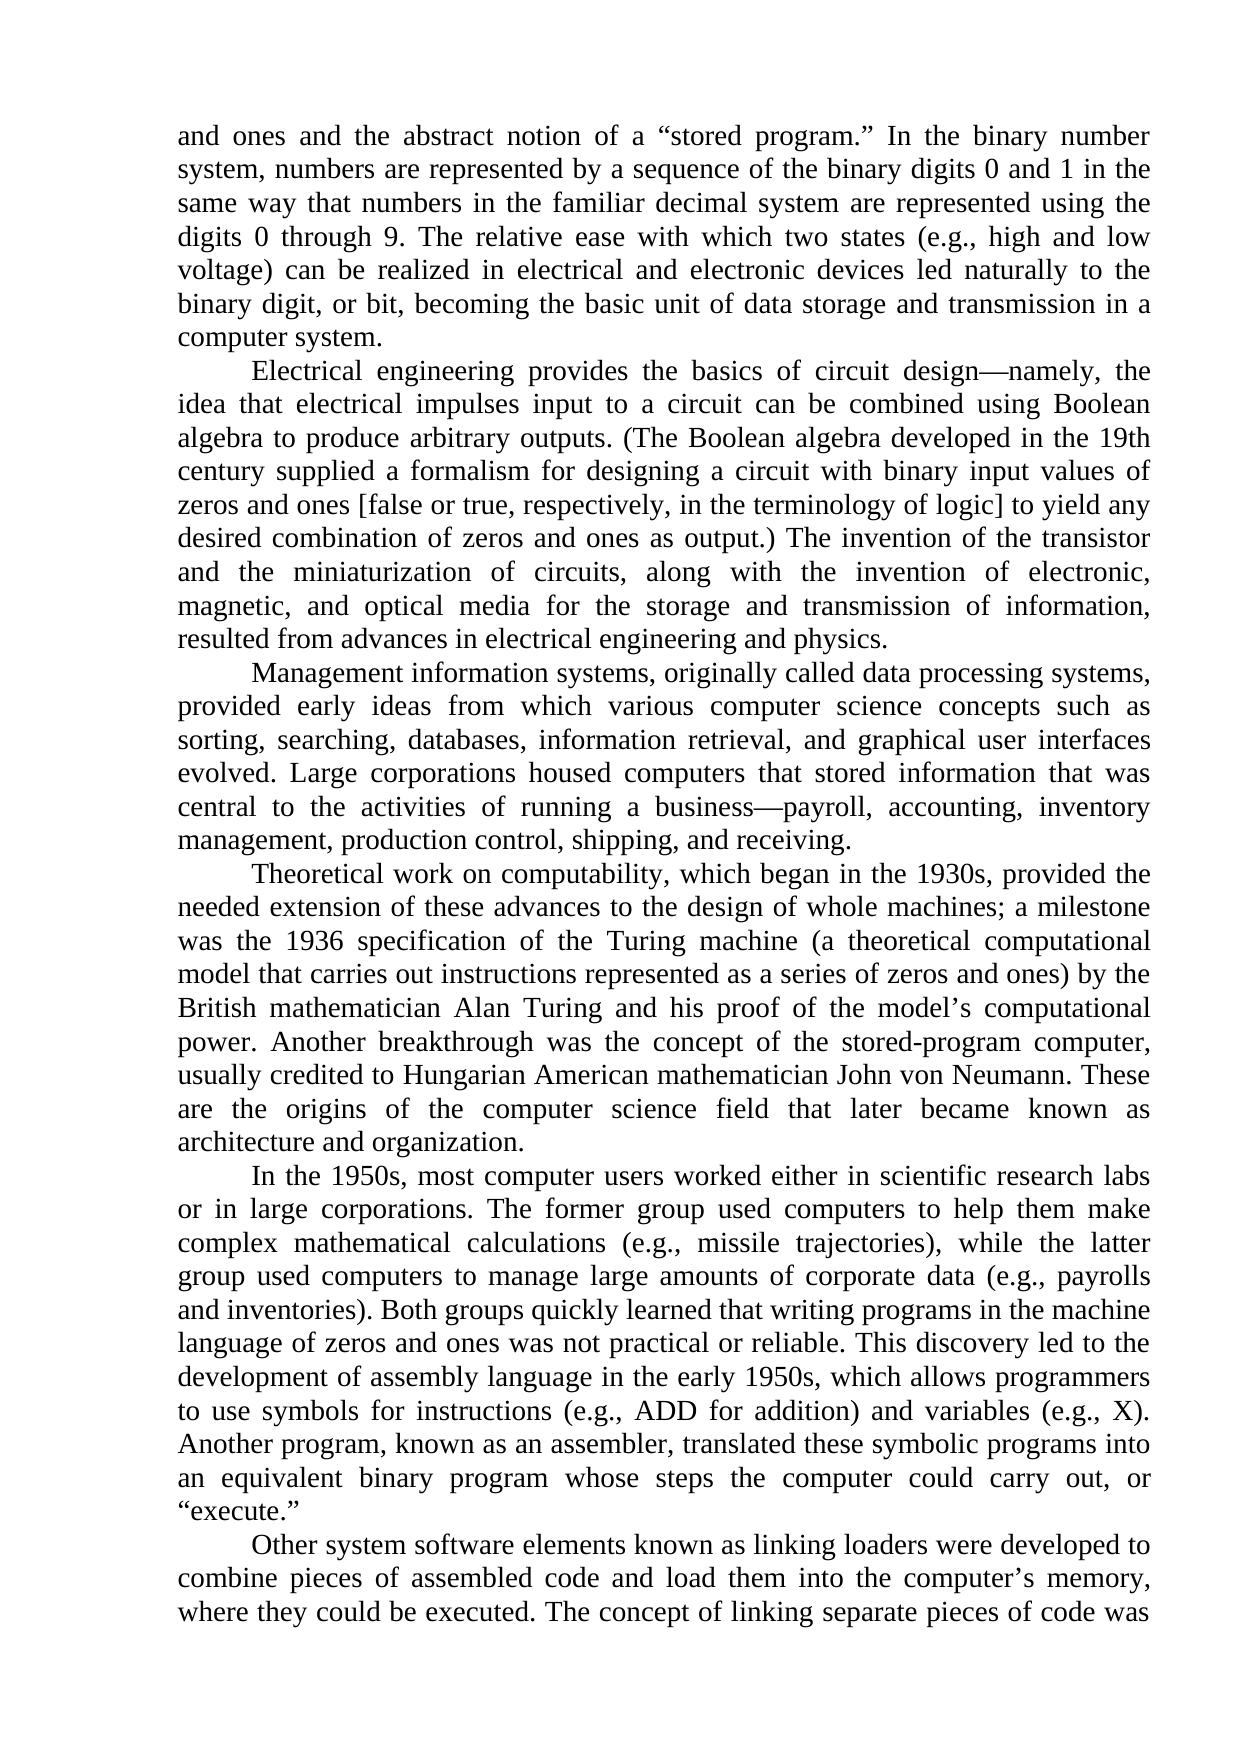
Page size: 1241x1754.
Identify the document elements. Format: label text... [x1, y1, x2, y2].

text Electrical engineering provides the basics of circuit design—namely, the idea that electrical impulses input to a circuit can be combined using Boolean algebra to produce arbitrary outputs. (The Boolean algebra developed in the 19th century supplied a formalism for designing a circuit with binary input values of zeros and ones [false or true, respectively, in the terminology of logic] to yield any desired combination of zeros and ones as output.) The invention of the transistor and the miniaturization of circuits, along with the invention of electronic, magnetic, and optical media for the storage and transmission of information, resulted from advances in electrical engineering and physics. [177, 353, 1152, 655]
text Other system software elements known as linking loaders were developed to combine pieces of assembled code and load them into the computer’s memory, where they could be executed. The concept of linking separate pieces of code was [177, 1527, 1152, 1627]
text In the 1950s, most computer users worked either in scientific research labs or in large corporations. The former group used computers to help them make complex mathematical calculations (e.g., missile trajectories), while the latter group used computers to manage large amounts of corporate data (e.g., payrolls and inventories). Both groups quickly learned that writing programs in the machine language of zeros and ones was not practical or reliable. This discovery led to the development of assembly language in the early 1950s, which allows programmers to use symbols for instructions (e.g., ADD for addition) and variables (e.g., X). Another program, known as an assembler, translated these symbolic programs into an equivalent binary program whose steps the computer could carry out, or “execute.” [177, 1158, 1152, 1527]
text Management information systems, originally called data processing systems, provided early ideas from which various computer science concepts such as sorting, searching, databases, information retrieval, and graphical user interfaces evolved. Large corporations housed computers that stored information that was central to the activities of running a business—payroll, accounting, inventory management, production control, shipping, and receiving. [177, 655, 1152, 856]
text Theoretical work on computability, which began in the 1930s, provided the needed extension of these advances to the design of whole machines; a milestone was the 1936 specification of the Turing machine (a theoretical computational model that carries out instructions represented as a series of zeros and ones) by the British mathematician Alan Turing and his proof of the model’s computational power. Another breakthrough was the concept of the stored-program computer, usually credited to Hungarian American mathematician John von Neumann. These are the origins of the computer science field that later became known as architecture and organization. [177, 856, 1152, 1158]
text and ones and the abstract notion of a “stored program.” In the binary number system, numbers are represented by a sequence of the binary digits 0 and 1 in the same way that numbers in the familiar decimal system are represented using the digits 0 through 9. The relative ease with which two states (e.g., high and low voltage) can be realized in electrical and electronic devices led naturally to the binary digit, or bit, becoming the basic unit of data storage and transmission in a computer system. [177, 118, 1152, 353]
